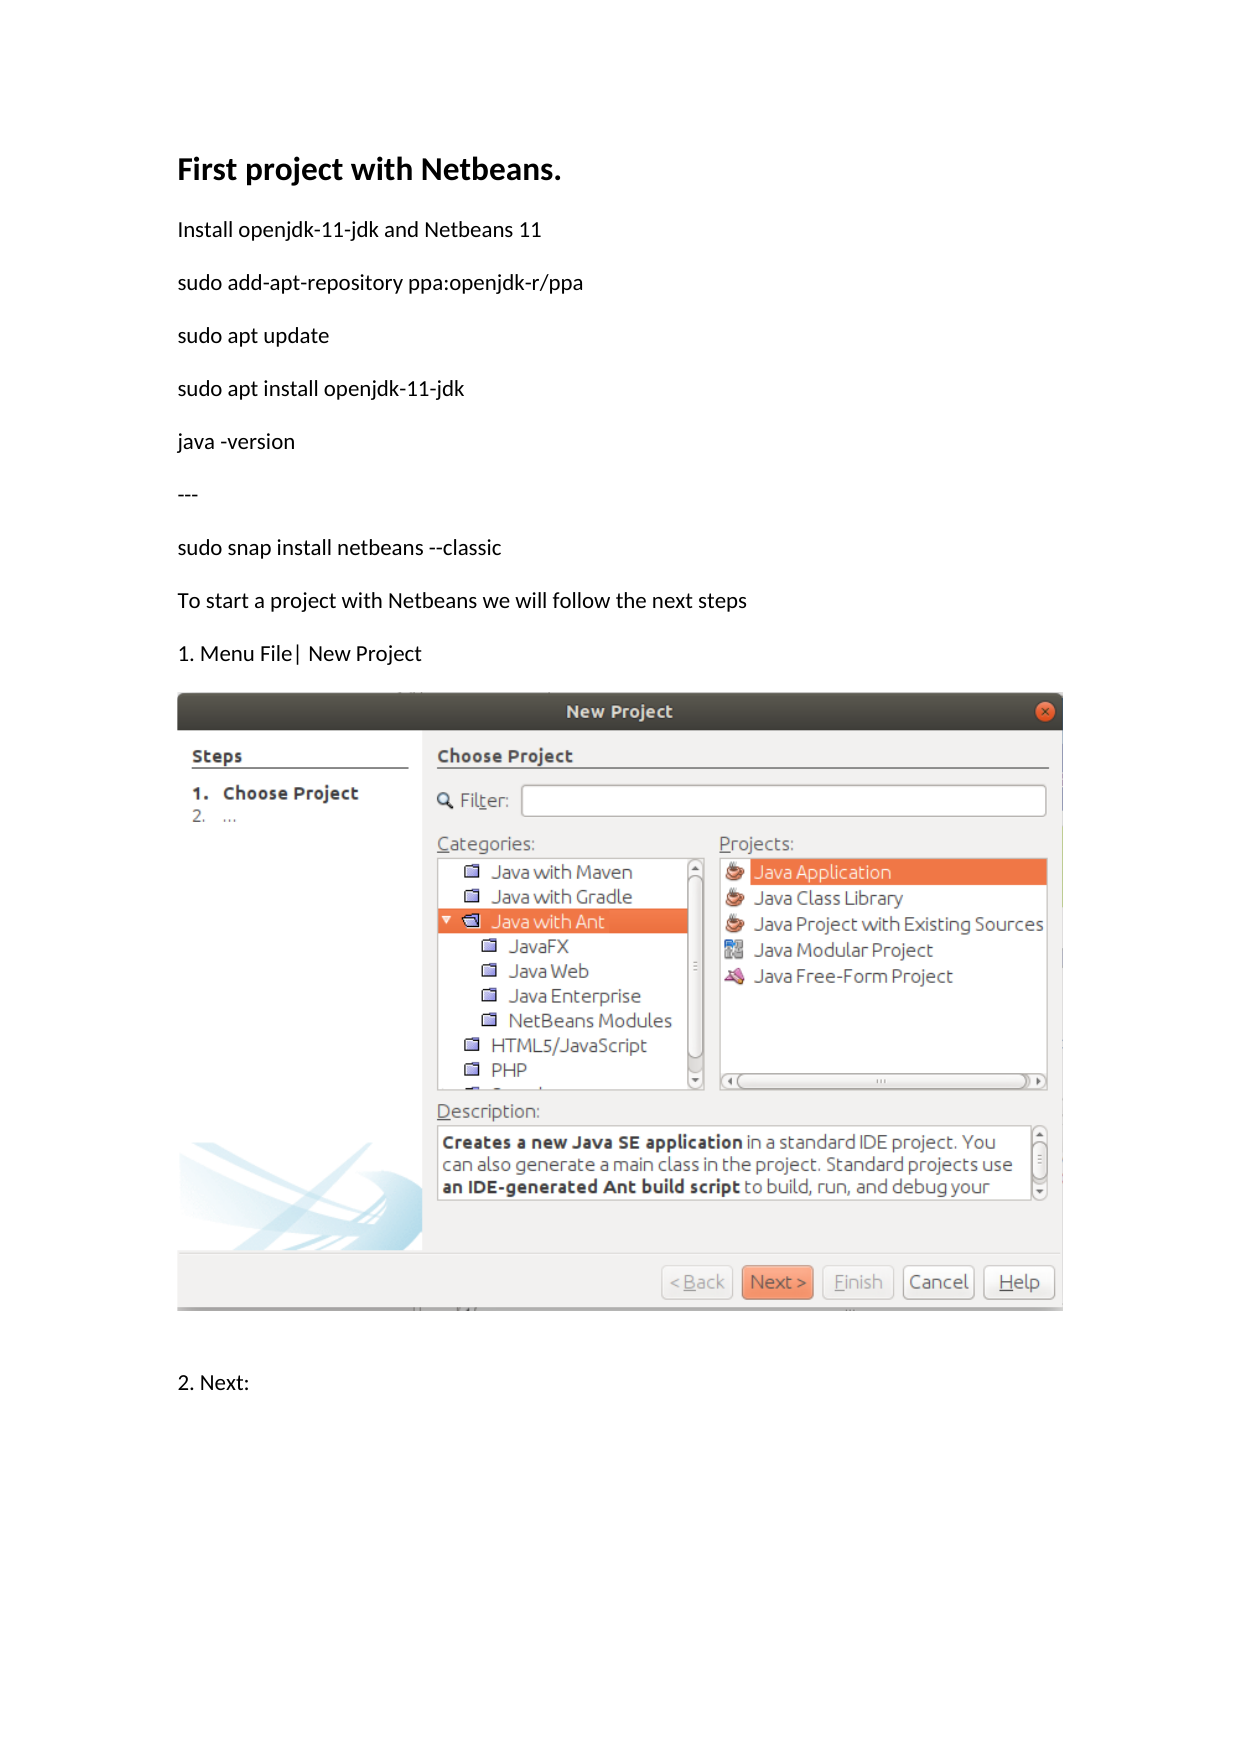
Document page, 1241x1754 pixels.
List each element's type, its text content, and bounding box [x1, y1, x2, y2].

text sudo snap install netbeans --classic [177, 533, 1063, 561]
text sudo apt update [177, 321, 1063, 349]
text --- [177, 480, 1063, 508]
text sudo apt install openjdk-11-jdk [177, 374, 1063, 402]
text Install openjdk-11-jdk and Netbeans 11 [177, 215, 1063, 243]
text sudo add-apt-repository ppa:openjdk-r/ppa [177, 268, 1063, 296]
text 1. Menu File| New Project [177, 639, 1063, 667]
text java -version [177, 427, 1063, 455]
text 2. Next: [177, 1368, 1063, 1396]
text First project with Netbeans. [177, 148, 1063, 188]
picture [177, 692, 1063, 1311]
text To start a project with Netbeans we will follow the next steps [177, 586, 1063, 614]
